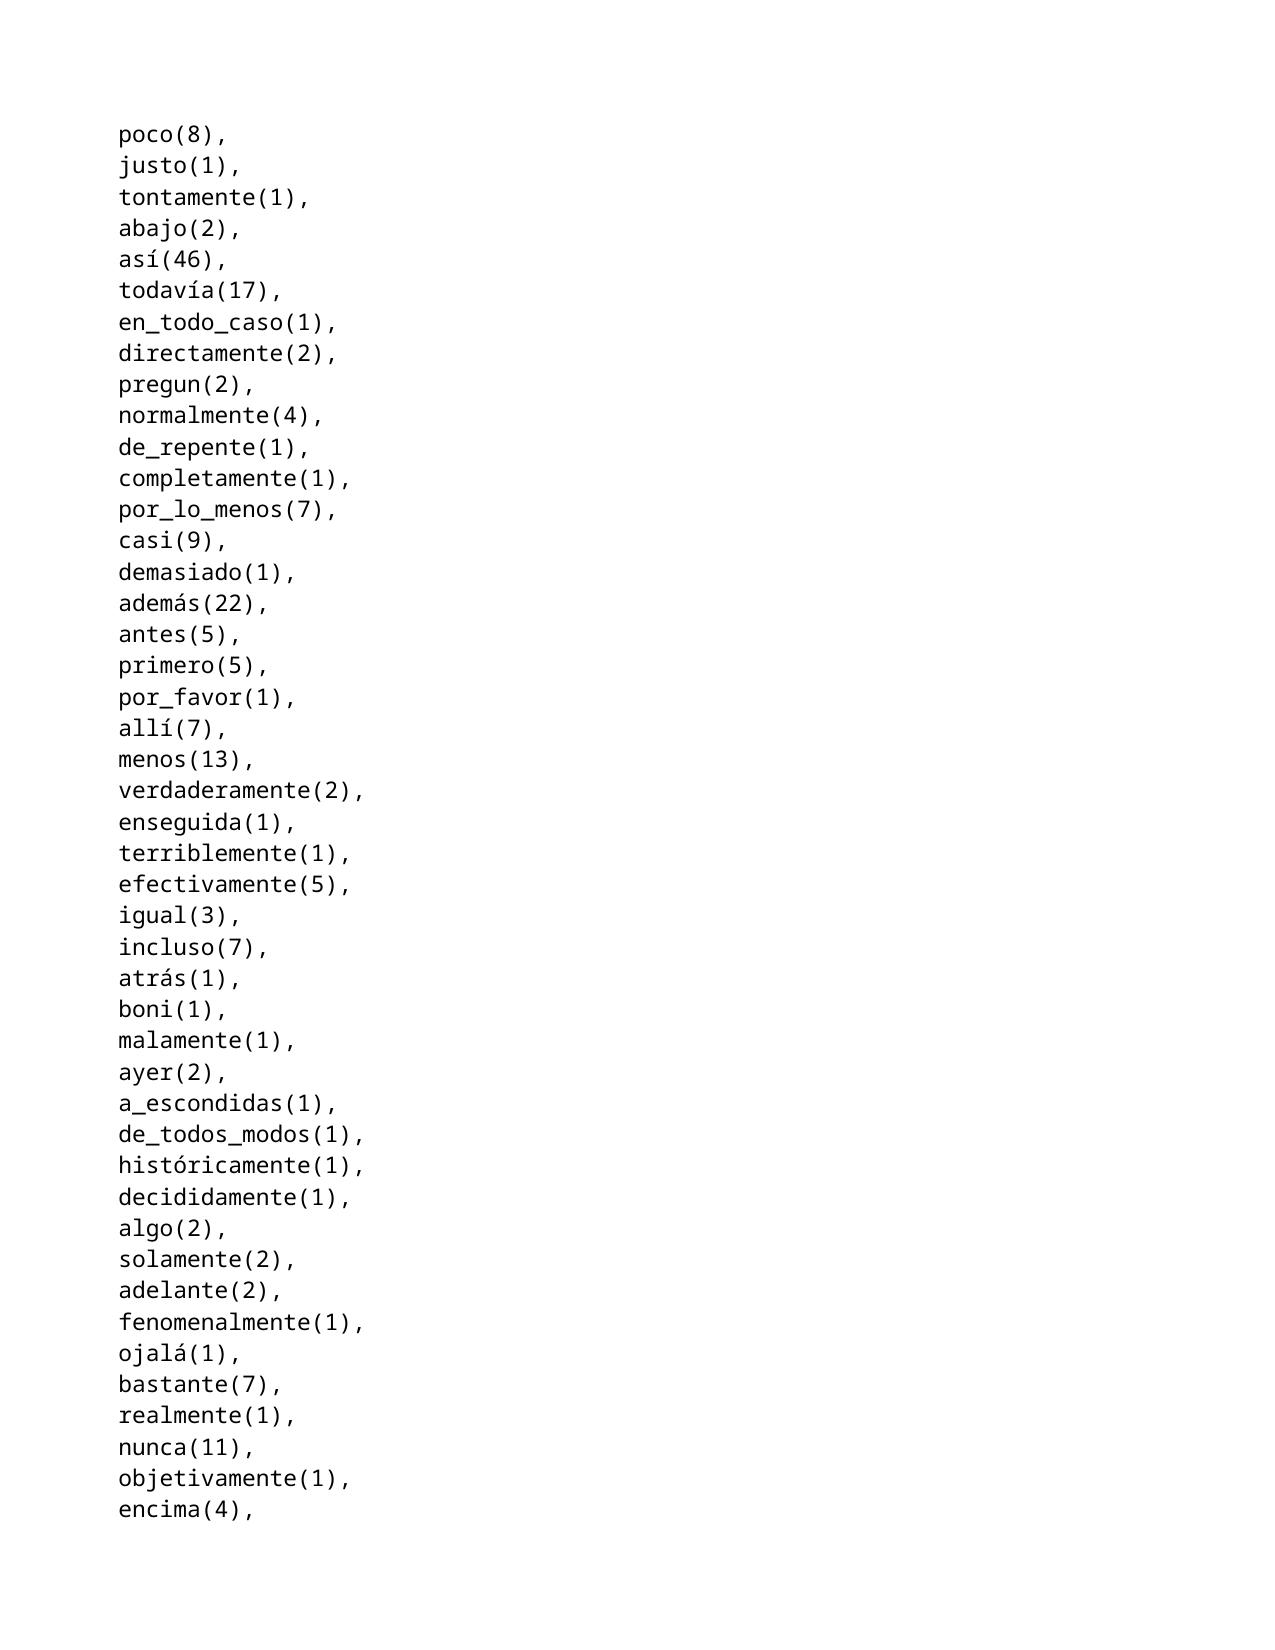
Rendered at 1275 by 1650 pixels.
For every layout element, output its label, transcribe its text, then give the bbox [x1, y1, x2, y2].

text todavía(17), [118, 274, 1157, 306]
text en_todo_caso(1), [118, 306, 1157, 337]
text completamente(1), [118, 462, 1157, 493]
text realmente(1), [118, 1399, 1157, 1431]
text normalmente(4), [118, 399, 1157, 431]
text objetivamente(1), [118, 1462, 1157, 1493]
text justo(1), [118, 149, 1157, 181]
text verdaderamente(2), [118, 774, 1157, 806]
text fenomenalmente(1), [118, 1306, 1157, 1337]
text por_lo_menos(7), [118, 493, 1157, 524]
text de_todos_modos(1), [118, 1118, 1157, 1149]
text adelante(2), [118, 1274, 1157, 1306]
text tontamente(1), [118, 181, 1157, 212]
text incluso(7), [118, 931, 1157, 962]
text terriblemente(1), [118, 837, 1157, 868]
text primero(5), [118, 649, 1157, 681]
text atrás(1), [118, 962, 1157, 993]
text nunca(11), [118, 1431, 1157, 1462]
text malamente(1), [118, 1024, 1157, 1056]
text solamente(2), [118, 1243, 1157, 1274]
text enseguida(1), [118, 806, 1157, 837]
text además(22), [118, 587, 1157, 618]
text de_repente(1), [118, 431, 1157, 462]
text a_escondidas(1), [118, 1087, 1157, 1118]
text igual(3), [118, 899, 1157, 931]
text demasiado(1), [118, 556, 1157, 587]
text algo(2), [118, 1212, 1157, 1243]
text poco(8), [118, 118, 1157, 149]
text antes(5), [118, 618, 1157, 649]
text decididamente(1), [118, 1181, 1157, 1212]
text encima(4), [118, 1493, 1157, 1524]
text directamente(2), [118, 337, 1157, 368]
text ojalá(1), [118, 1337, 1157, 1368]
text así(46), [118, 243, 1157, 274]
text allí(7), [118, 712, 1157, 743]
text boni(1), [118, 993, 1157, 1024]
text pregun(2), [118, 368, 1157, 399]
text por_favor(1), [118, 681, 1157, 712]
text casi(9), [118, 524, 1157, 556]
text históricamente(1), [118, 1149, 1157, 1181]
text bastante(7), [118, 1368, 1157, 1399]
text menos(13), [118, 743, 1157, 774]
text ayer(2), [118, 1056, 1157, 1087]
text abajo(2), [118, 212, 1157, 243]
text efectivamente(5), [118, 868, 1157, 899]
